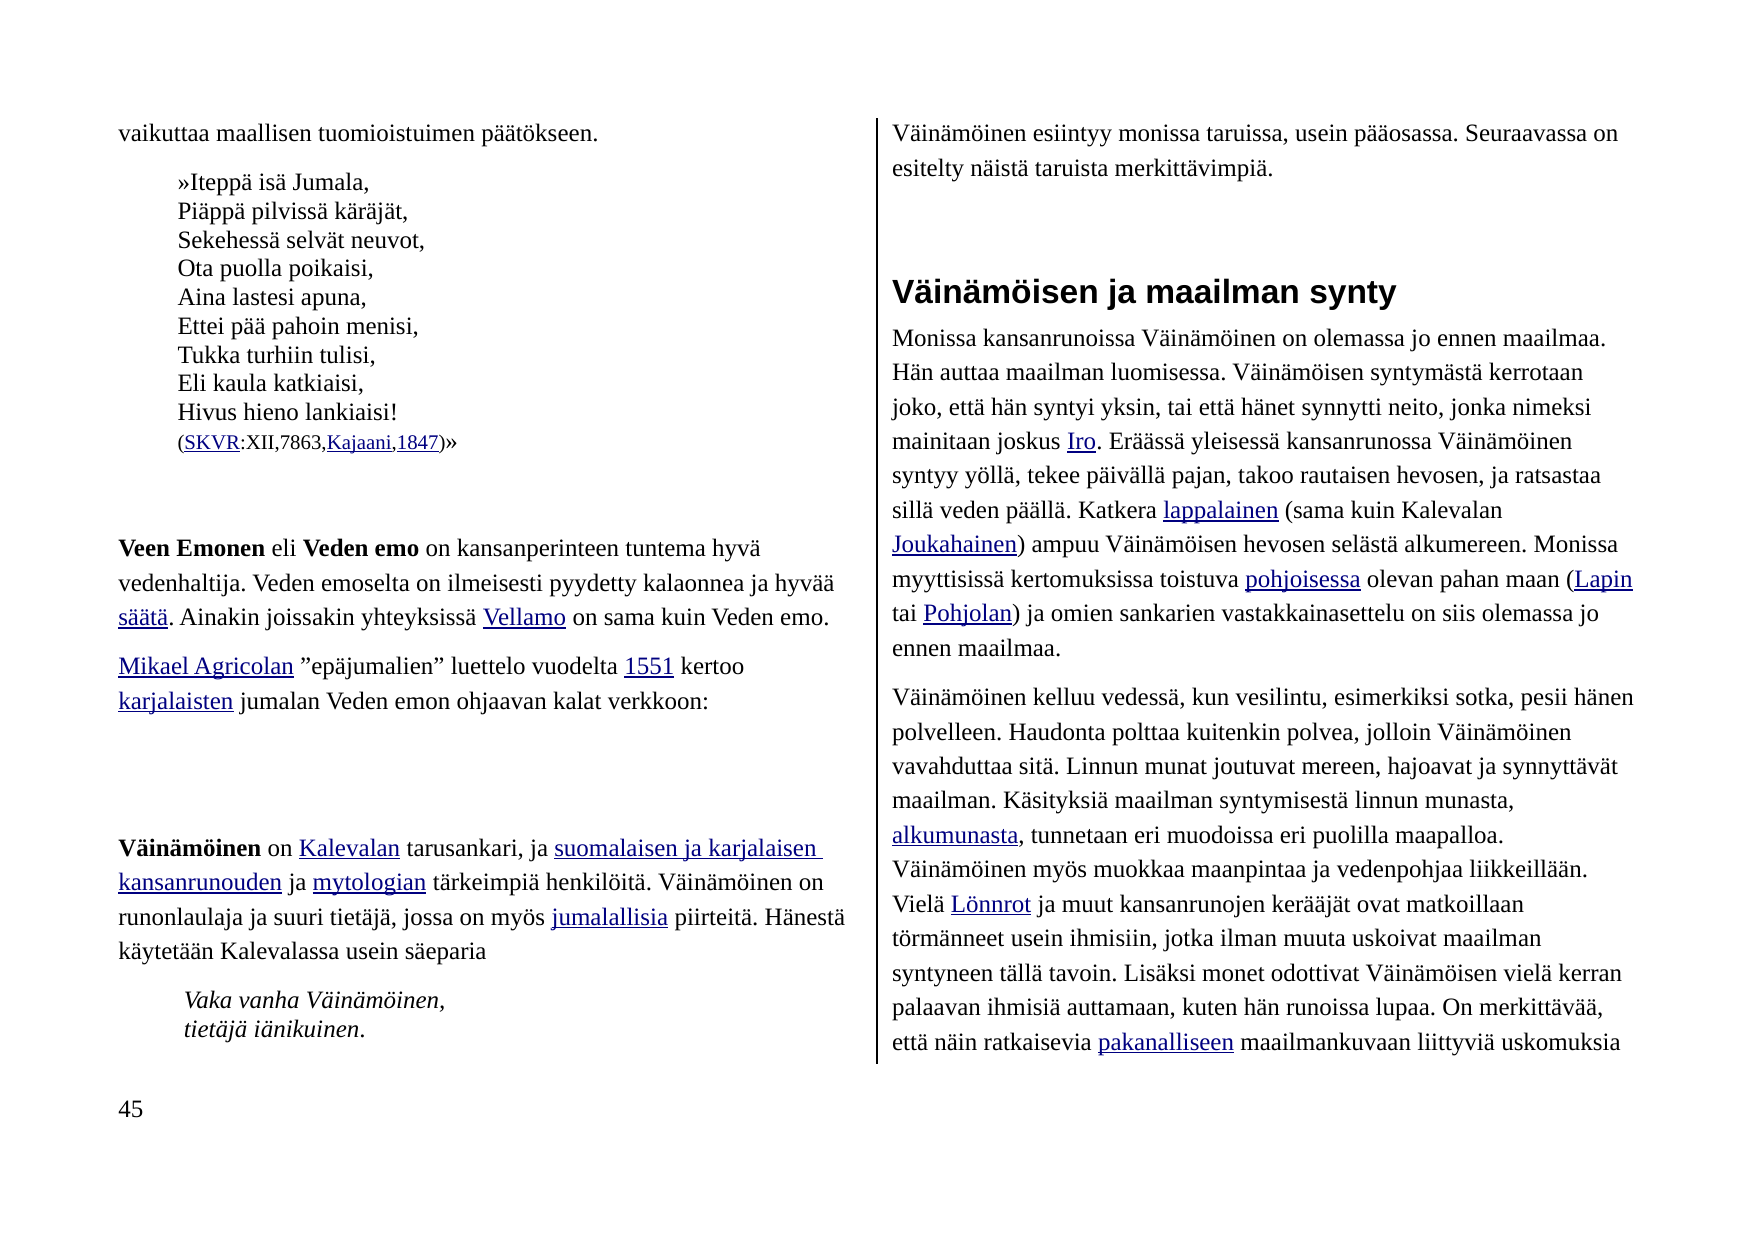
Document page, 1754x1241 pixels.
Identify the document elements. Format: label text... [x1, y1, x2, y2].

text Monissa kansanrunoissa Väinämöinen on olemassa jo ennen maailmaa. Hän auttaa maailman luomisessa. Väinämöisen syntymästä kerrotaan joko, että hän syntyi yksin, tai että hänet synnytti neito, jonka nimeksi mainitaan joskus Iro. Eräässä yleisessä kansanrunossa Väinämöinen syntyy yöllä, tekee päivällä pajan, takoo rautaisen hevosen, ja ratsastaa sillä veden päällä. Katkera lappalainen (sama kuin Kalevalan Joukahainen) ampuu Väinämöisen hevosen selästä alkumereen. Monissa myyttisissä kertomuksissa toistuva pohjoisessa olevan pahan maan (Lapin tai Pohjolan) ja omien sankarien vastakkainasettelu on siis olemassa jo ennen maailmaa. [892, 323, 1635, 662]
text Väinämöinen esiintyy monissa taruissa, usein pääosassa. Seuraavassa on esitelty näistä taruista merkittävimpiä. [892, 118, 1635, 181]
text vaikuttaa maallisen tuomioistuimen päätökseen. [118, 118, 862, 147]
text Veen Emonen eli Veden emo on kansanperinteen tuntema hyvä vedenhaltija. Veden emoselta on ilmeisesti pyydetty kalaonnea ja hyvää säätä. Ainakin joissakin yhteyksissä Vellamo on sama kuin Veden emo. [118, 533, 862, 631]
list Vaka vanha Väinämöinen, [177, 985, 862, 1014]
text Väinämöinen on Kalevalan tarusankari, ja suomalaisen ja karjalaisen kansanrunouden ja mytologian tärkeimpiä henkilöitä. Väinämöinen on runonlaulaja ja suuri tietäjä, jossa on myös jumalallisia piirteitä. Hänestä käytetään Kalevalassa usein säeparia [118, 833, 862, 965]
text »Iteppä isä Jumala, Piäppä pilvissä käräjät, Sekehessä selvät neuvot, Ota puolla poikaisi, Aina lastesi apuna, Ettei pää pahoin menisi, Tukka turhiin tulisi, Eli kaula katkiaisi, Hivus hieno lankiaisi! (SKVR:XII,7863,Kajaani,1847)» [177, 167, 803, 455]
text Mikael Agricolan ”epäjumalien” luettelo vuodelta 1551 kertoo karjalaisten jumalan Veden emon ohjaavan kalat verkkoon: [118, 651, 862, 714]
text Väinämöinen kelluu vedessä, kun vesilintu, esimerkiksi sotka, pesii hänen polvelleen. Haudonta polttaa kuitenkin polvea, jolloin Väinämöinen vavahduttaa sitä. Linnun munat joutuvat mereen, hajoavat ja synnyttävät maailman. Käsityksiä maailman syntymisestä linnun munasta, alkumunasta, tunnetaan eri muodoissa eri puolilla maapalloa. Väinämöinen myös muokkaa maanpintaa ja vedenpohjaa liikkeillään. Vielä Lönnrot ja muut kansanrunojen kerääjät ovat matkoillaan törmänneet usein ihmisiin, jotka ilman muuta uskoivat maailman syntyneen tällä tavoin. Lisäksi monet odottivat Väinämöisen vielä kerran palaavan ihmisiä auttamaan, kuten hän runoissa lupaa. On merkittävää, että näin ratkaisevia pakanalliseen maailmankuvaan liittyviä uskomuksia [892, 682, 1635, 1056]
list tietäjä iänikuinen. [177, 1014, 862, 1043]
subtitle Väinämöisen ja maailman synty [892, 272, 1635, 310]
